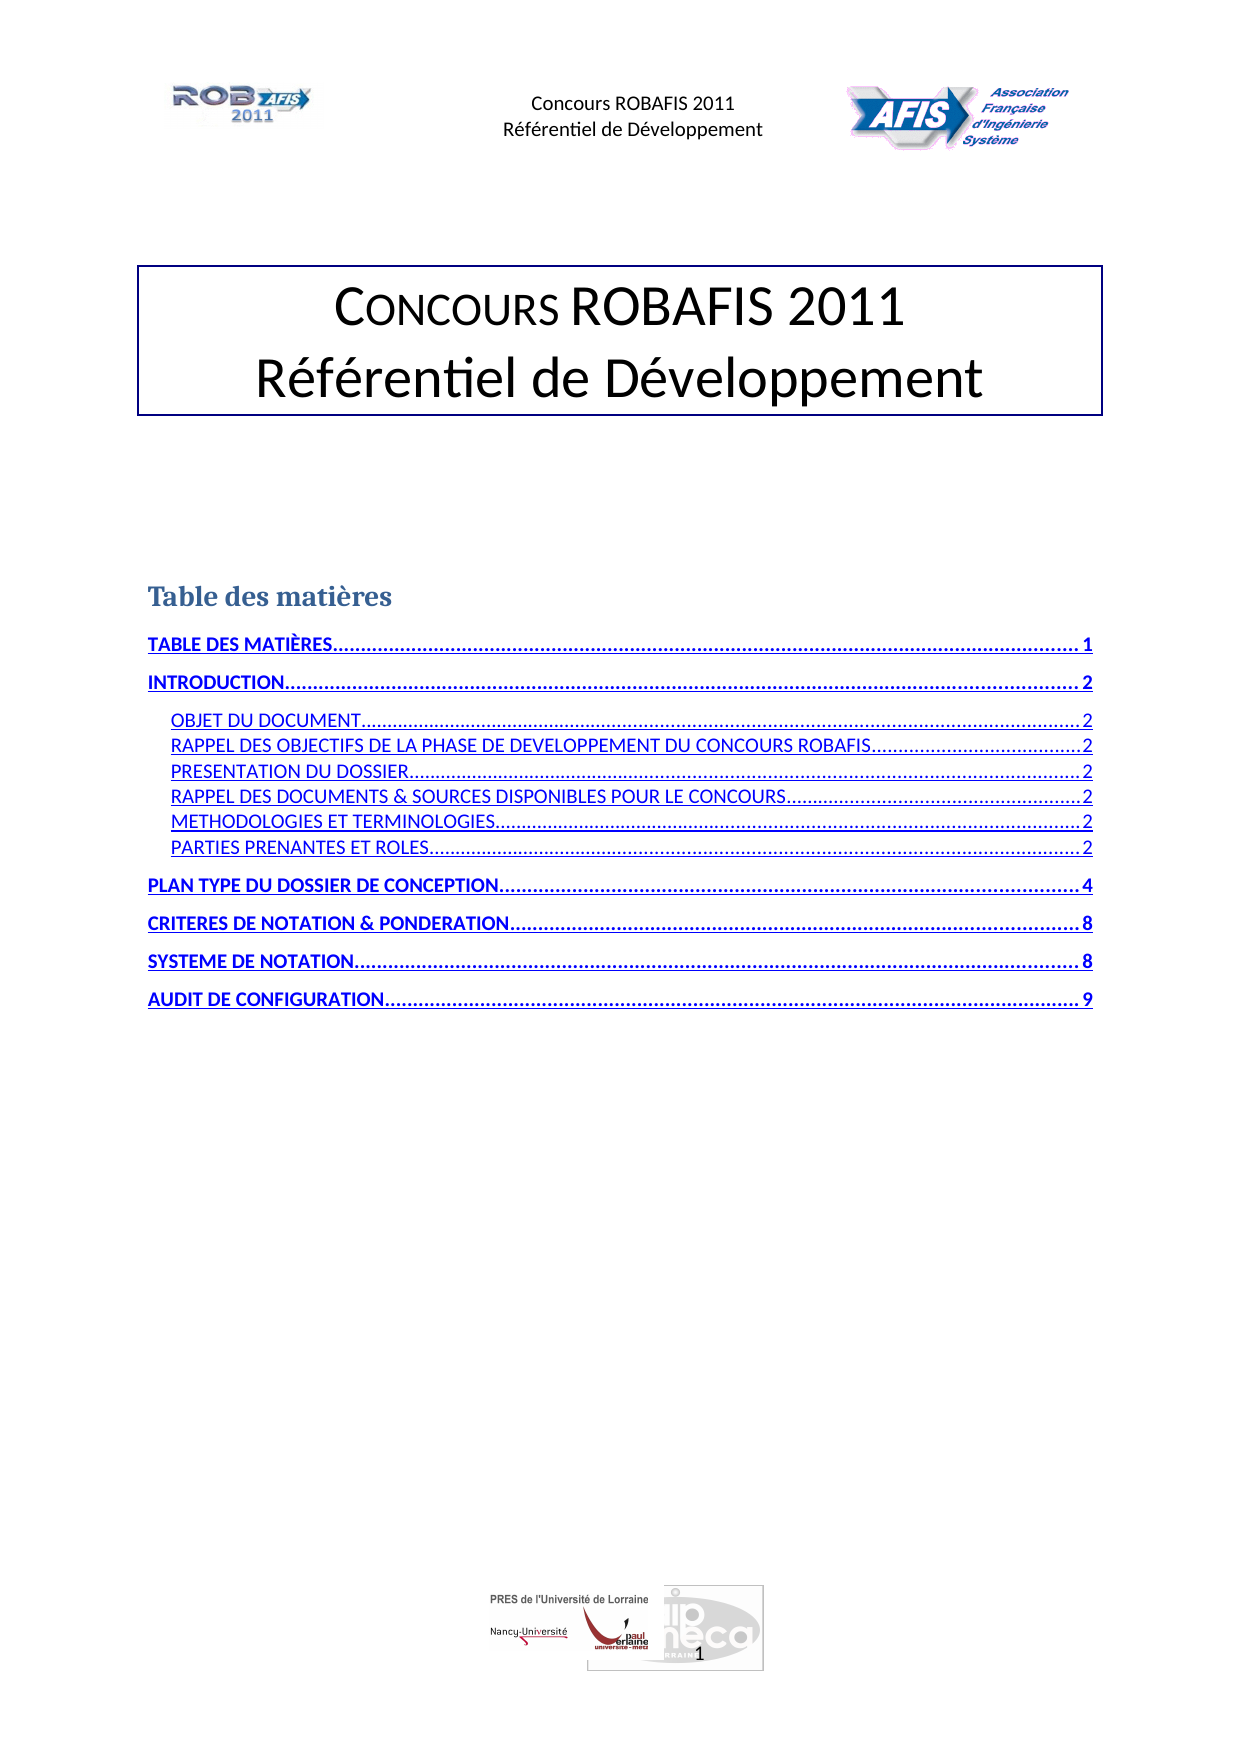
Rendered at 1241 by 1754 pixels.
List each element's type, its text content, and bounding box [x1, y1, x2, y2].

text RAPPEL DES OBJECTIFS DE LA PHASE DE DEVELOPPEMENT DU CONCOURS ROBAFIS 2 [171, 732, 1092, 754]
text CRITERES DE NOTATION & PONDERATION 8 [148, 910, 1092, 932]
picture [588, 1586, 763, 1670]
text AUDIT DE CONFIGURATION 9 [148, 986, 1092, 1008]
text INTRODUCTION 2 [148, 669, 1092, 691]
text METHODOLOGIES ET TERMINOLOGIES 2 [171, 809, 1092, 830]
text CONCOURS ROBAFIS 2011 [139, 267, 1101, 336]
text Référentiel de Développement [139, 336, 1101, 414]
text SYSTEME DE NOTATION 8 [148, 948, 1092, 970]
picture [164, 82, 324, 129]
subtitle Table des matières [148, 580, 1092, 614]
text PARTIES PRENANTES ET ROLES 2 [171, 834, 1092, 856]
text PLAN TYPE DU DOSSIER DE CONCEPTION 4 [148, 872, 1092, 894]
picture [489, 1593, 648, 1651]
text PRESENTATION DU DOSSIER 2 [171, 758, 1092, 780]
text OBJET DU DOCUMENT 2 [171, 707, 1092, 729]
picture [841, 82, 1074, 153]
text Table des matières 1 [148, 631, 1092, 653]
text RAPPEL DES DOCUMENTS & SOURCES DISPONIBLES POUR LE CONCOURS 2 [171, 783, 1092, 805]
